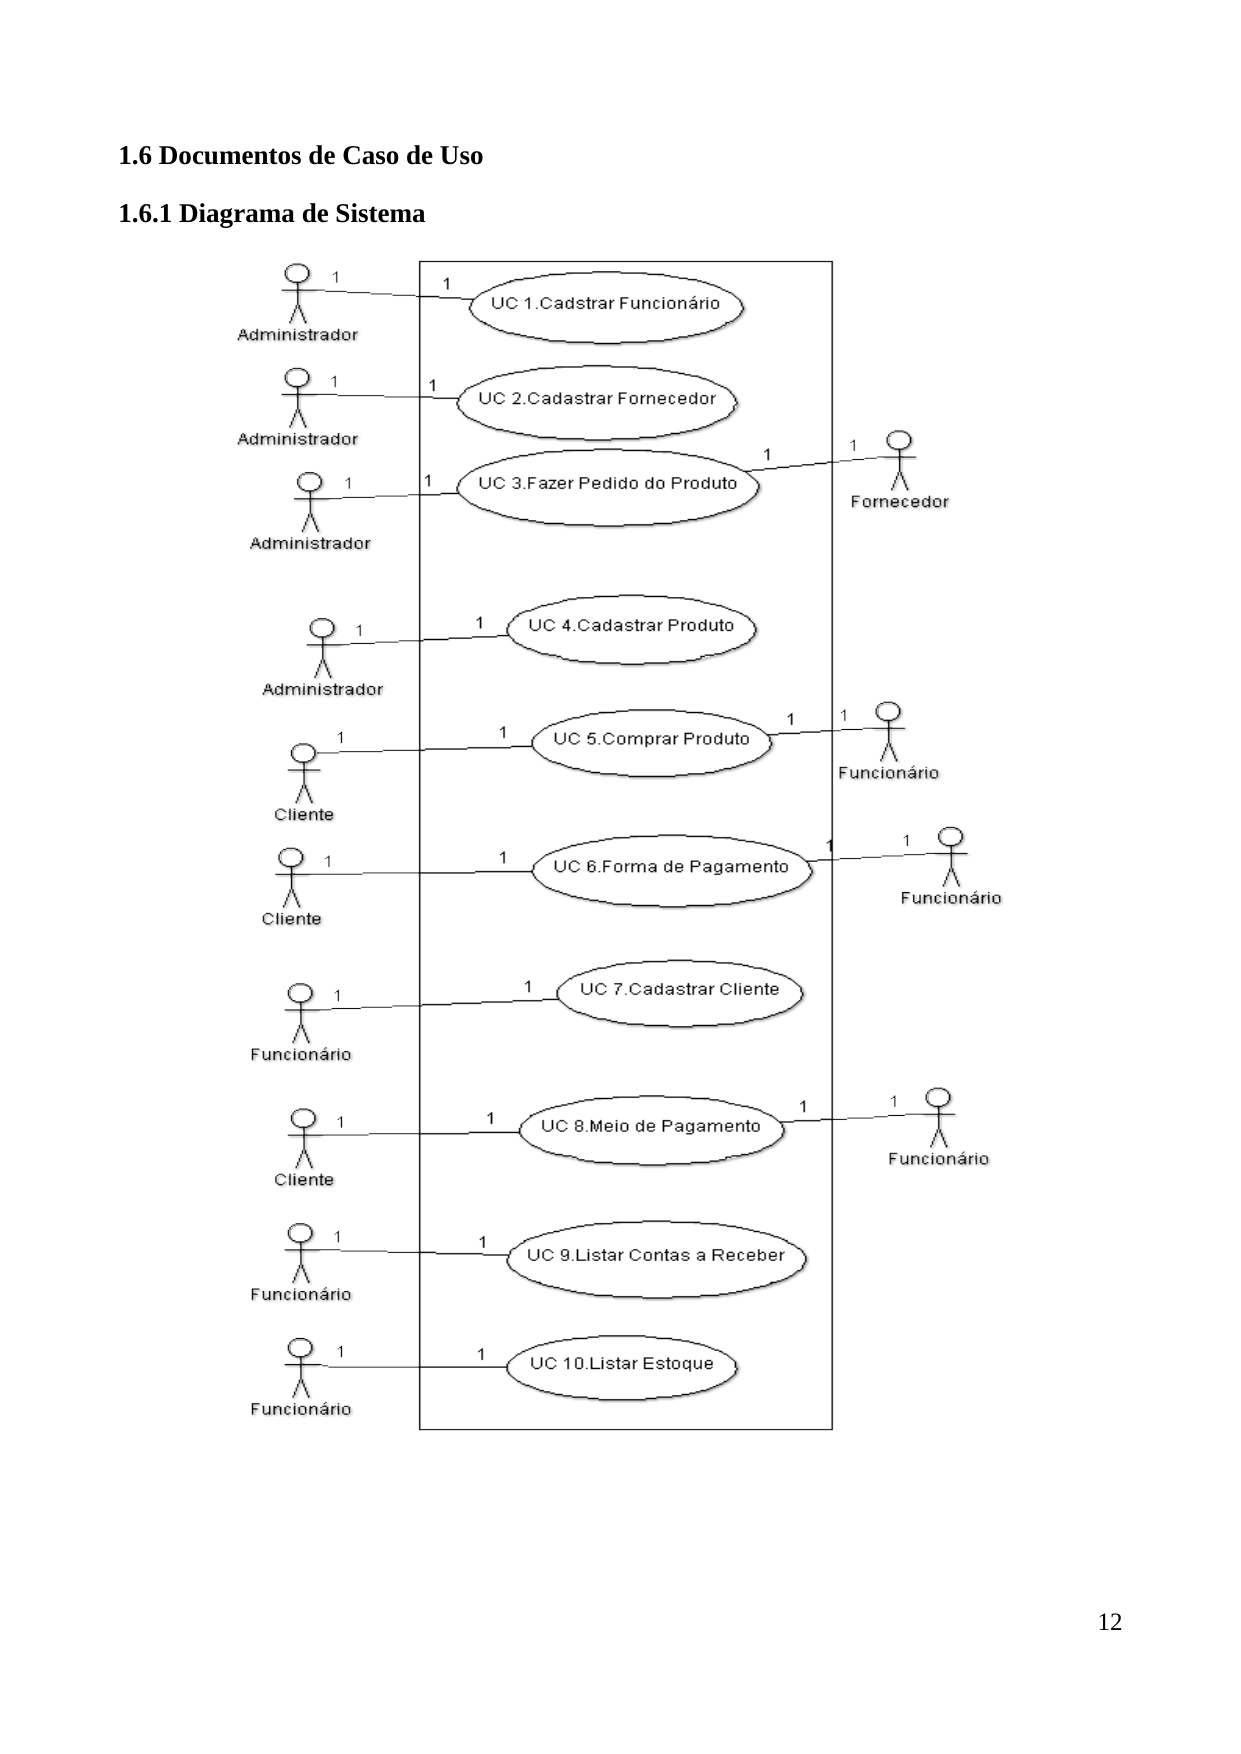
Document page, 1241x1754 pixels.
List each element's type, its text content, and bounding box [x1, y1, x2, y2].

picture [194, 240, 1046, 1484]
subtitle 1.6.1 Diagrama de Sistema [118, 197, 1122, 228]
subtitle 1.6 Documentos de Caso de Uso [118, 139, 1122, 170]
